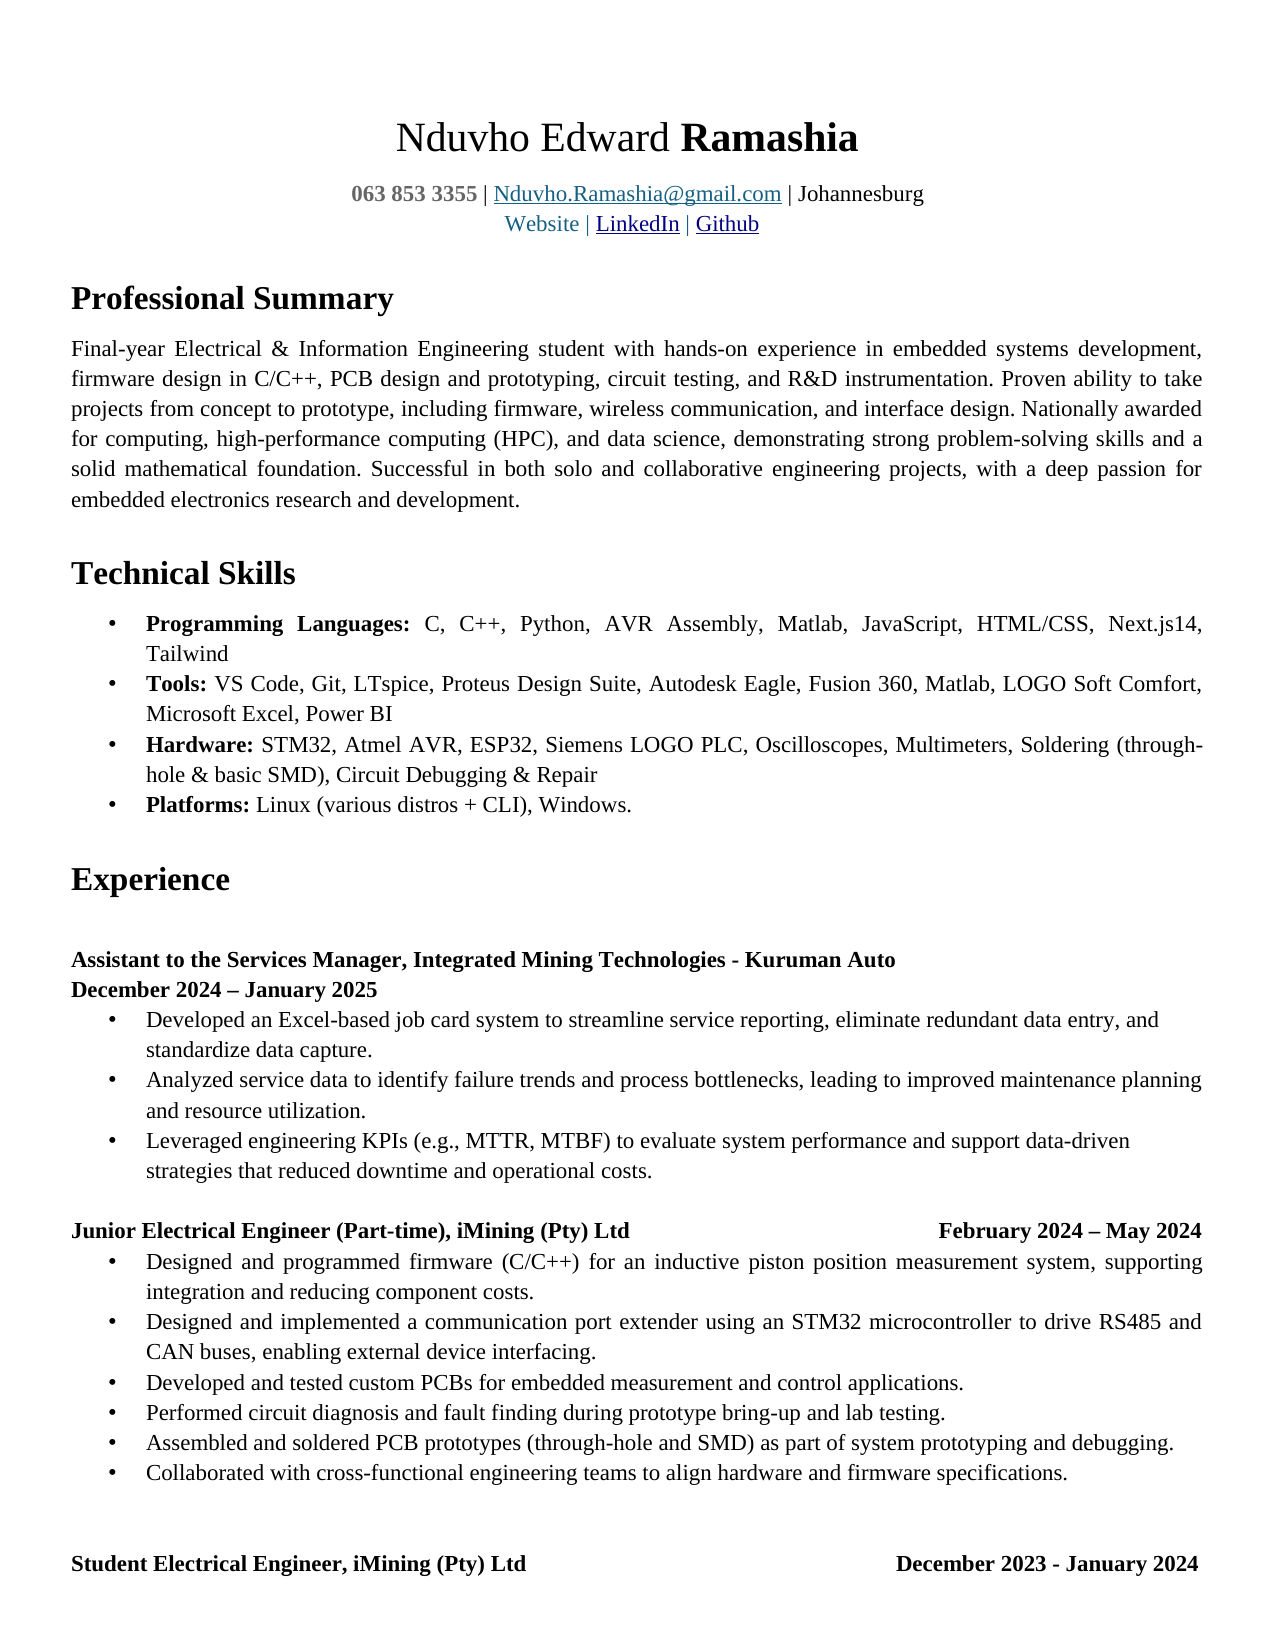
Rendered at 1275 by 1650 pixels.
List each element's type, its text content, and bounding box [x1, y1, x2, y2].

list Developed and tested custom PCBs for embedded measurement and control applications. [108, 1368, 1204, 1395]
subtitle Technical Skills [71, 553, 1204, 592]
subtitle Nduvho Edward Ramashia [71, 112, 1204, 160]
text 063 853 3355 | Nduvho.Ramashia@gmail.com | Johannesburg [71, 180, 1204, 206]
text Final-year Electrical & Information Engineering student with hands-on experience in embedded systems development, firmware design in C/C++, PCB design and prototyping, circuit testing, and R&D instrumentation. Proven ability to take projects from concept to prototype, including firmware, wireless communication, and interface design. Nationally awarded for computing, high-performance computing (HPC), and data science, demonstrating strong problem-solving skills and a solid mathematical foundation. Successful in both solo and collaborative engineering projects, with a deep passion for embedded electronics research and development. [71, 334, 1204, 512]
list Programming Languages: C, C++, Python, AVR Assembly, Matlab, JavaScript, HTML/CSS, Next.js14, Tailwind [108, 610, 1204, 666]
text Junior Electrical Engineer (Part-time), iMining (Pty) Ltd February 2024 – May 2024 [71, 1217, 1204, 1244]
text Assistant to the Services Manager, Integrated Mining Technologies - Kuruman Auto [71, 946, 1204, 972]
list Platforms: Linux (various distros + CLI), Windows. [108, 791, 1204, 817]
list Designed and programmed firmware (C/C++) for an inductive piston position measurement system, supporting integration and reducing component costs. [108, 1248, 1204, 1304]
list Assembled and soldered PCB prototypes (through-hole and SMD) as part of system prototyping and debugging. [108, 1429, 1204, 1455]
text Website | LinkedIn | Github [71, 210, 1204, 237]
subtitle Professional Summary [71, 278, 1204, 316]
text December 2024 – January 2025 [71, 976, 1204, 1002]
list Performed circuit diagnosis and fault finding during prototype bring-up and lab testing. [108, 1399, 1204, 1425]
list Hardware: STM32, Atmel AVR, ESP32, Siemens LOGO PLC, Oscilloscopes, Multimeters, Soldering (through-hole & basic SMD), Circuit Debugging & Repair [108, 731, 1204, 787]
list Analyzed service data to identify failure trends and process bottlenecks, leading to improved maintenance planning and resource utilization. [108, 1066, 1204, 1123]
list Tools: VS Code, Git, LTspice, Proteus Design Suite, Autodesk Eagle, Fusion 360, Matlab, LOGO Soft Comfort, Microsoft Excel, Power BI [108, 670, 1204, 727]
list Developed an Excel-based job card system to streamline service reporting, eliminate redundant data entry, and standardize data capture. [108, 1006, 1204, 1063]
text Student Electrical Engineer, iMining (Pty) Ltd December 2023 - January 2024 [71, 1550, 1204, 1576]
subtitle Experience [71, 859, 1204, 897]
list Leveraged engineering KPIs (e.g., MTTR, MTBF) to evaluate system performance and support data-driven strategies that reduced downtime and operational costs. [108, 1127, 1204, 1183]
list Designed and implemented a communication port extender using an STM32 microcontroller to drive RS485 and CAN buses, enabling external device interfacing. [108, 1308, 1204, 1365]
list Collaborated with cross-functional engineering teams to align hardware and firmware specifications. [108, 1459, 1204, 1486]
